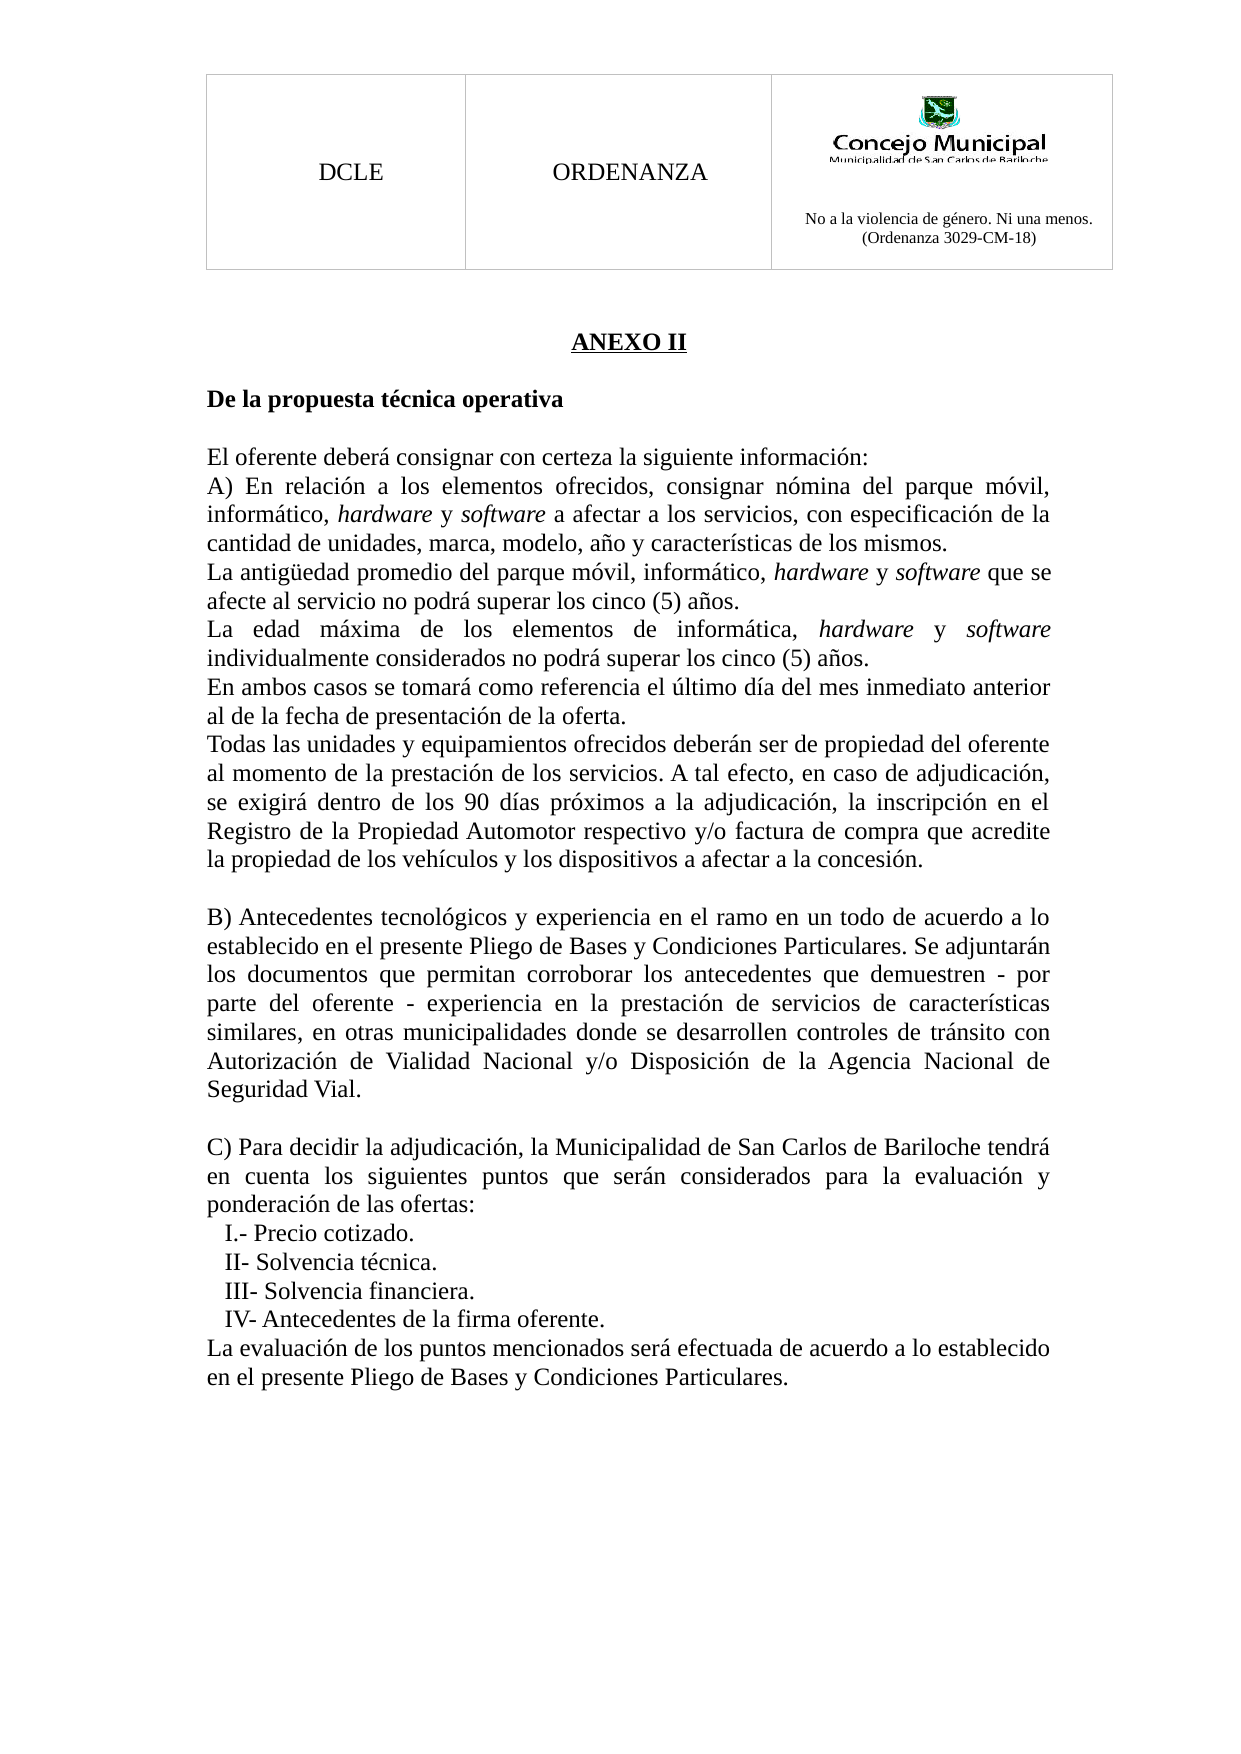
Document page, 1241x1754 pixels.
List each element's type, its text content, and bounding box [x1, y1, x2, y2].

text A) En relación a los elementos ofrecidos, consignar nómina del parque móvil, informático, hardware y software a afectar a los servicios, con especificación de la cantidad de unidades, marca, modelo, año y características de los mismos. [207, 471, 1051, 557]
text I.- Precio cotizado. [224, 1218, 1051, 1247]
text IV- Antecedentes de la firma oferente. [224, 1304, 1051, 1333]
text Todas las unidades y equipamientos ofrecidos deberán ser de propiedad del oferente al momento de la prestación de los servicios. A tal efecto, en caso de adjudicación, se exigirá dentro de los 90 días próximos a la adjudicación, la inscripción en el Registro de la Propiedad Automotor respectivo y/o factura de compra que acredite la propiedad de los vehículos y los dispositivos a afectar a la concesión. [207, 729, 1051, 873]
text B) Antecedentes tecnológicos y experiencia en el ramo en un todo de acuerdo a lo establecido en el presente Pliego de Bases y Condiciones Particulares. Se adjuntarán los documentos que permitan corroborar los antecedentes que demuestren - por parte del oferente - experiencia en la prestación de servicios de características similares, en otras municipalidades donde se desarrollen controles de tránsito con Autorización de Vialidad Nacional y/o Disposición de la Agencia Nacional de Seguridad Vial. [207, 902, 1051, 1103]
text II- Solvencia técnica. [224, 1247, 1051, 1276]
text ANEXO II [207, 327, 1051, 356]
text De la propuesta técnica operativa [207, 384, 1051, 413]
text C) Para decidir la adjudicación, la Municipalidad de San Carlos de Bariloche tendrá en cuenta los siguientes puntos que serán considerados para la evaluación y ponderación de las ofertas: [207, 1132, 1051, 1218]
text El oferente deberá consignar con certeza la siguiente información: [207, 442, 1051, 471]
text La evaluación de los puntos mencionados será efectuada de acuerdo a lo establecido en el presente Pliego de Bases y Condiciones Particulares. [207, 1333, 1051, 1391]
text La edad máxima de los elementos de informática, hardware y software individualmente considerados no podrá superar los cinco (5) años. [207, 614, 1051, 672]
text En ambos casos se tomará como referencia el último día del mes inmediato anterior al de la fecha de presentación de la oferta. [207, 672, 1051, 729]
text III- Solvencia financiera. [224, 1276, 1051, 1304]
text La antigüedad promedio del parque móvil, informático, hardware y software que se afecte al servicio no podrá superar los cinco (5) años. [207, 557, 1051, 614]
